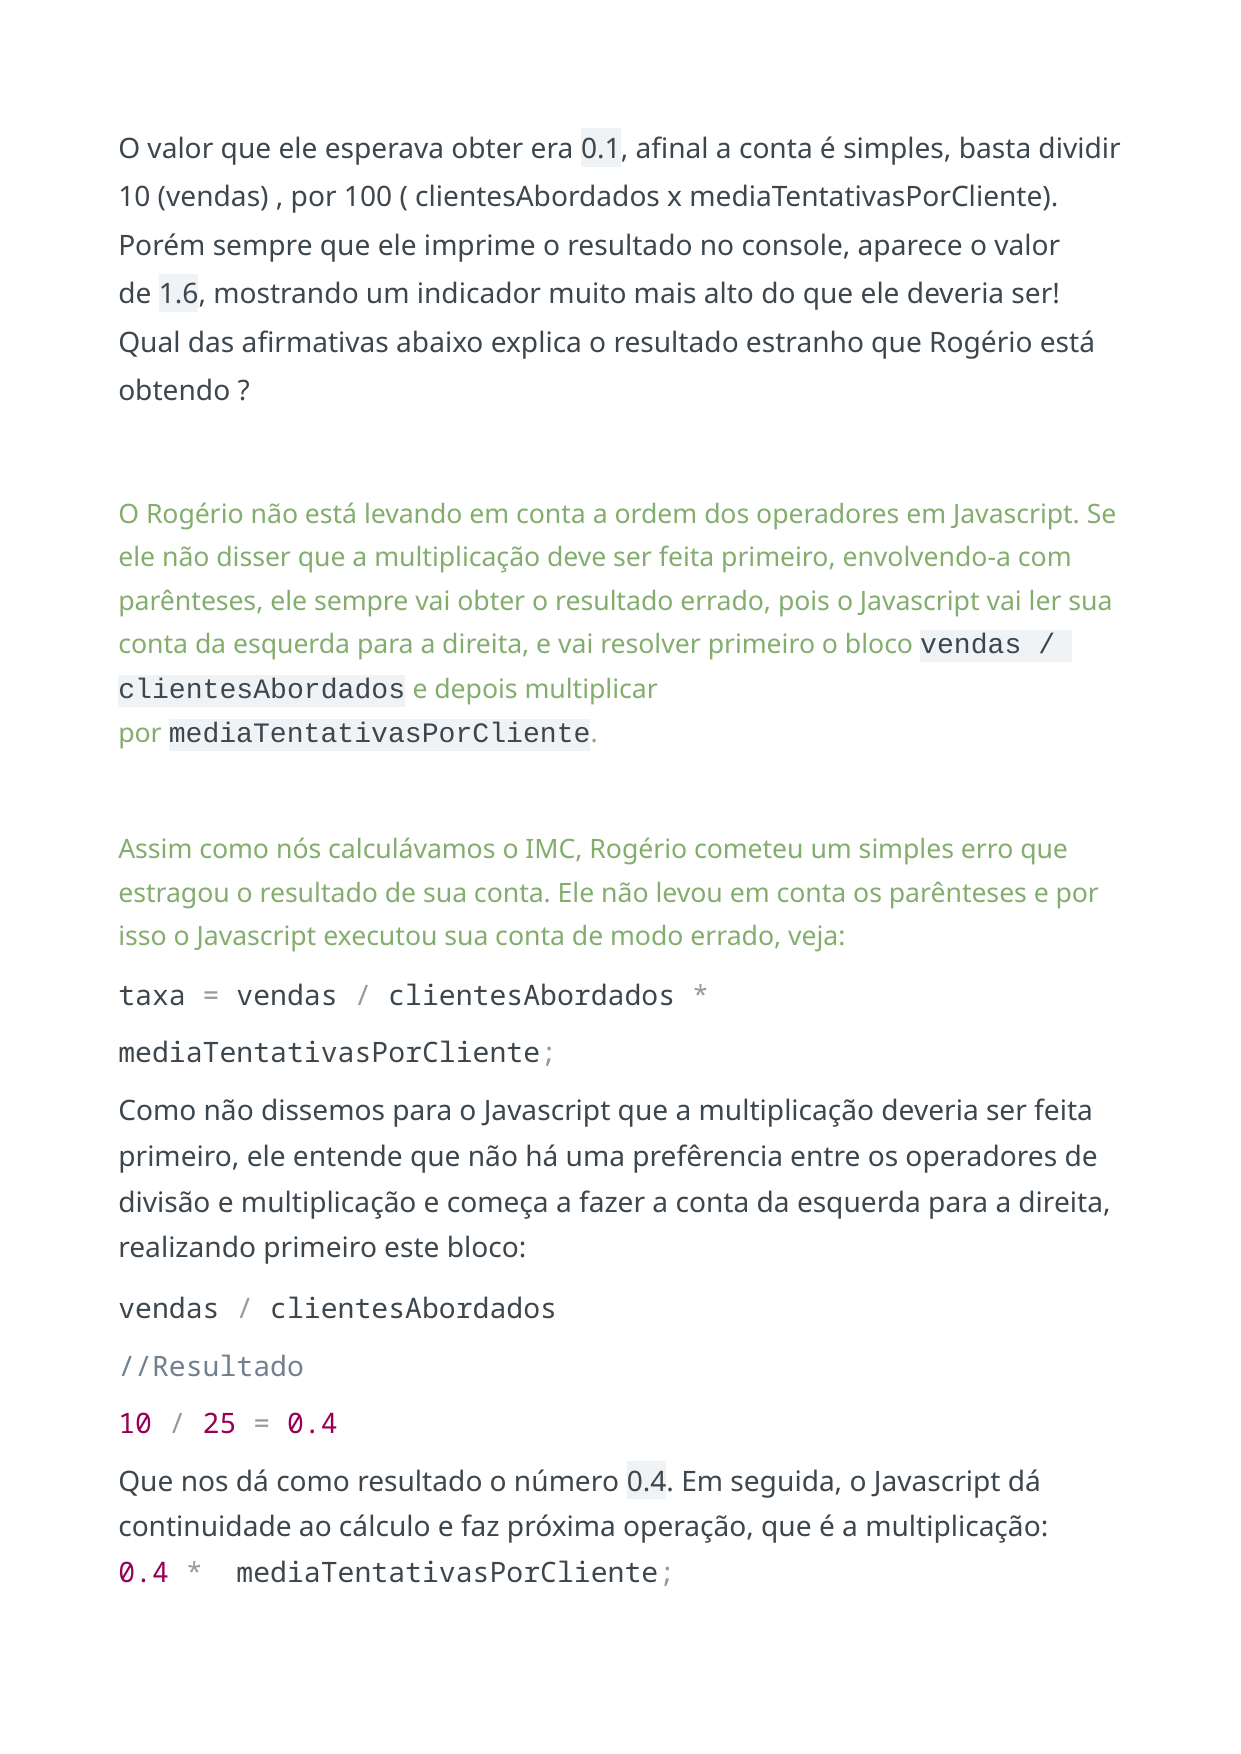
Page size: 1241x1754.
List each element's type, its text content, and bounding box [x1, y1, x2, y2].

text 10 / 25 = 0.4 [118, 1403, 1122, 1442]
text O Rogério não está levando em conta a ordem dos operadores em Javascript. Se ele não disser que a multiplicação deve ser feita primeiro, envolvendo-a com parênteses, ele sempre vai obter o resultado errado, pois o Javascript vai ler sua conta da esquerda para a direita, e vai resolver primeiro o bloco vendas / clientesAbordados e depois multiplicar por mediaTentativasPorCliente. [118, 495, 1122, 751]
subtitle Qual das afirmativas abaixo explica o resultado estranho que Rogério está obtendo ? [118, 312, 1122, 409]
text Como não dissemos para o Javascript que a multiplicação deveria ser feita primeiro, ele entende que não há uma prefêrencia entre os operadores de divisão e multiplicação e começa a fazer a conta da esquerda para a direita, realizando primeiro este bloco: [118, 1090, 1122, 1266]
text Assim como nós calculávamos o IMC, Rogério cometeu um simples erro que estragou o resultado de sua conta. Ele não levou em conta os parênteses e por isso o Javascript executou sua conta de modo errado, veja: [118, 830, 1122, 953]
text //Resultado [118, 1346, 1122, 1384]
text vendas / clientesAbordados [118, 1288, 1122, 1327]
text 0.4 * mediaTentativasPorCliente; [118, 1553, 1122, 1591]
text taxa = vendas / clientesAbordados * mediaTentativasPorCliente; [118, 975, 1122, 1071]
text Que nos dá como resultado o número 0.4. Em seguida, o Javascript dá continuidade ao cálculo e faz próxima operação, que é a multiplicação: [118, 1461, 1122, 1545]
subtitle O valor que ele esperava obter era 0.1, afinal a conta é simples, basta dividir 10 (vendas) , por 100 ( clientesAbordados x mediaTentativasPorCliente). Porém sempre que ele imprime o resultado no console, aparece o valor de 1.6, mostrando um indicador muito mais alto do que ele deveria ser! [118, 118, 1122, 312]
